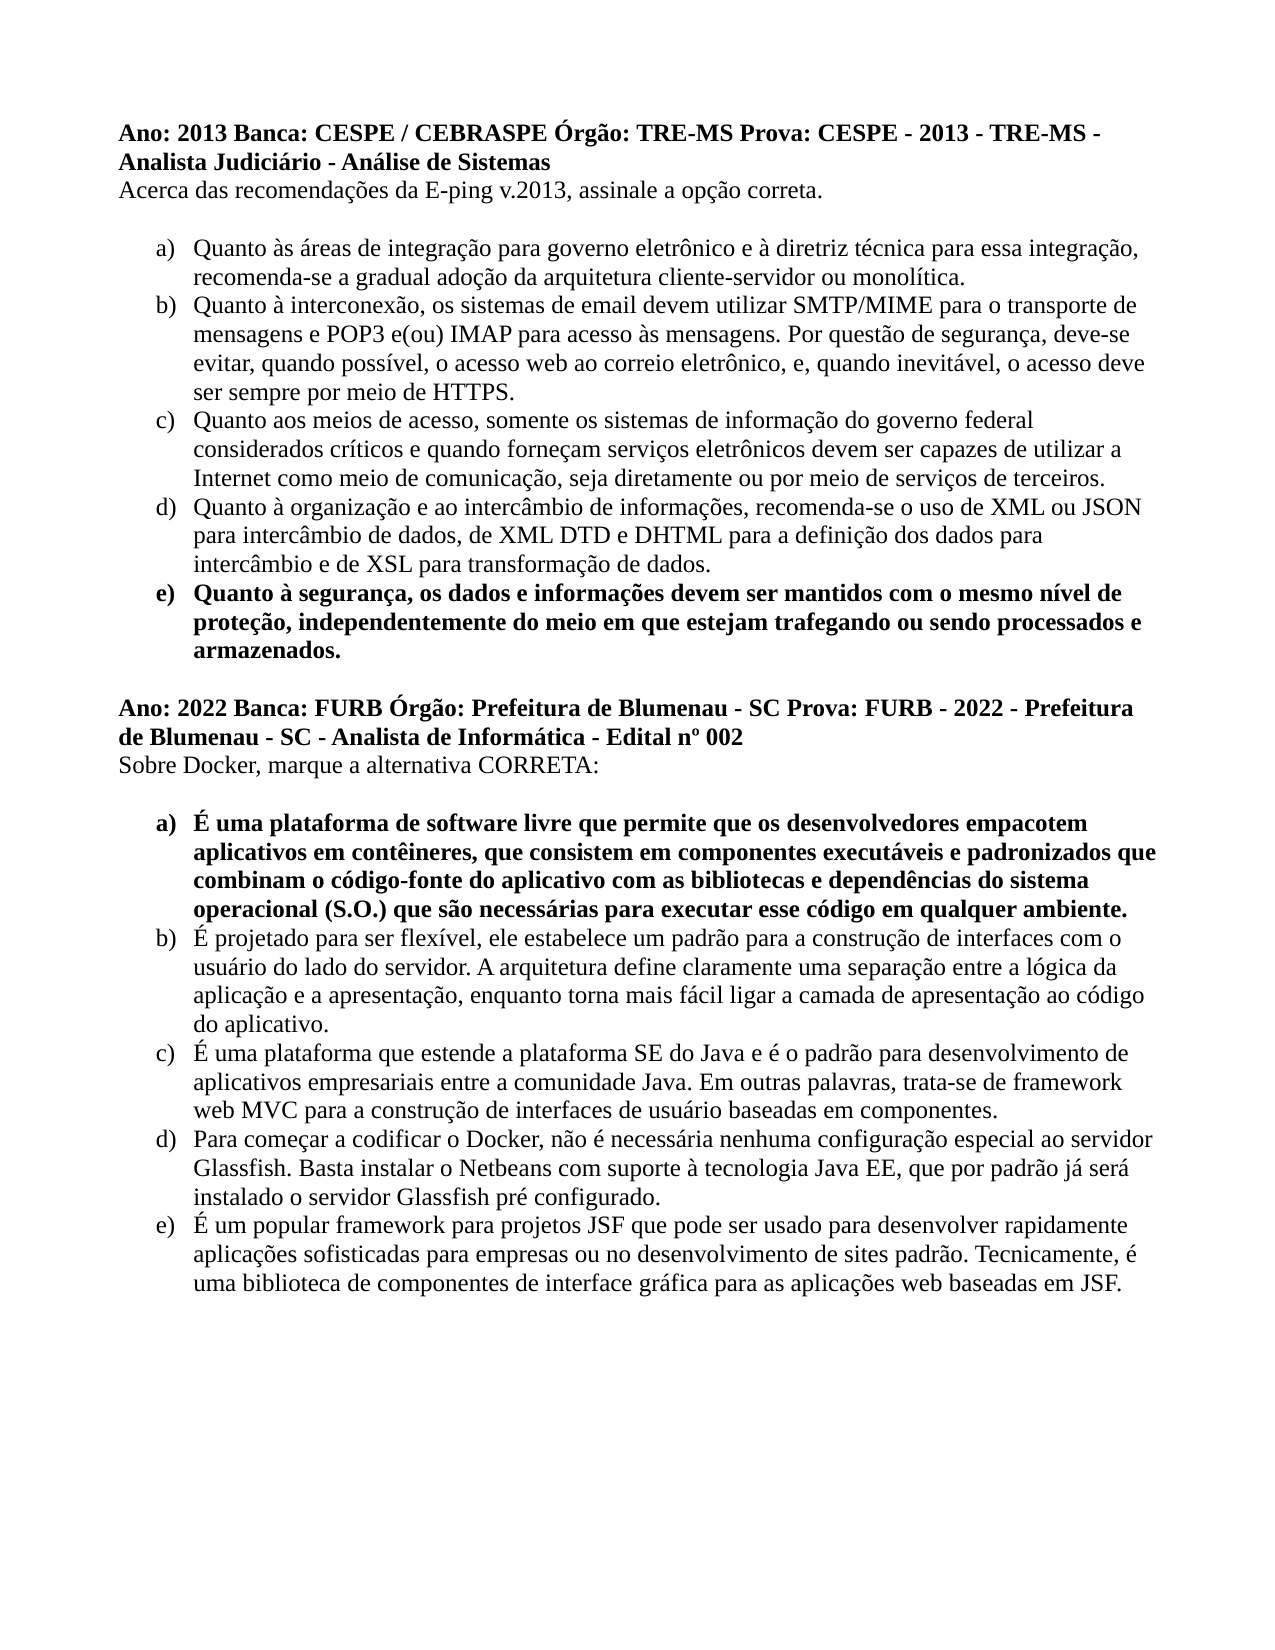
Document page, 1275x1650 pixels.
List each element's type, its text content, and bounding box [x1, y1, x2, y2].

list Para começar a codificar o Docker, não é necessária nenhuma configuração especial ao servidor Glassfish. Basta instalar o Netbeans com suporte à tecnologia Java EE, que por padrão já será instalado o servidor Glassfish pré configurado. [156, 1124, 1157, 1211]
list É um popular framework para projetos JSF que pode ser usado para desenvolver rapidamente aplicações sofisticadas para empresas ou no desenvolvimento de sites padrão. Tecnicamente, é uma biblioteca de componentes de interface gráfica para as aplicações web baseadas em JSF. [156, 1211, 1157, 1297]
list Quanto à organização e ao intercâmbio de informações, recomenda-se o uso de XML ou JSON para intercâmbio de dados, de XML DTD e DHTML para a definição dos dados para intercâmbio e de XSL para transformação de dados. [156, 492, 1157, 578]
text Ano: 2013 Banca: CESPE / CEBRASPE Órgão: TRE-MS Prova: CESPE - 2013 - TRE-MS - Analista Judiciário - Análise de Sistemas [118, 118, 1157, 176]
list É projetado para ser flexível, ele estabelece um padrão para a construção de interfaces com o usuário do lado do servidor. A arquitetura define claramente uma separação entre a lógica da aplicação e a apresentação, enquanto torna mais fácil ligar a camada de apresentação ao código do aplicativo. [156, 923, 1157, 1038]
list Quanto à segurança, os dados e informações devem ser mantidos com o mesmo nível de proteção, independentemente do meio em que estejam trafegando ou sendo processados e armazenados. [156, 578, 1157, 664]
list É uma plataforma de software livre que permite que os desenvolvedores empacotem aplicativos em contêineres, que consistem em componentes executáveis e padronizados que combinam o código-fonte do aplicativo com as bibliotecas e dependências do sistema operacional (S.O.) que são necessárias para executar esse código em qualquer ambiente. [156, 808, 1157, 923]
list Quanto à interconexão, os sistemas de email devem utilizar SMTP/MIME para o transporte de mensagens e POP3 e(ou) IMAP para acesso às mensagens. Por questão de segurança, deve-se evitar, quando possível, o acesso web ao correio eletrônico, e, quando inevitável, o acesso deve ser sempre por meio de HTTPS. [156, 291, 1157, 406]
text Acerca das recomendações da E-ping v.2013, assinale a opção correta. [118, 176, 1157, 204]
list É uma plataforma que estende a plataforma SE do Java e é o padrão para desenvolvimento de aplicativos empresariais entre a comunidade Java. Em outras palavras, trata-se de framework web MVC para a construção de interfaces de usuário baseadas em componentes. [156, 1038, 1157, 1124]
list Quanto às áreas de integração para governo eletrônico e à diretriz técnica para essa integração, recomenda-se a gradual adoção da arquitetura cliente-servidor ou monolítica. [156, 233, 1157, 291]
text Sobre Docker, marque a alternativa CORRETA: [118, 751, 1157, 779]
list Quanto aos meios de acesso, somente os sistemas de informação do governo federal considerados críticos e quando forneçam serviços eletrônicos devem ser capazes de utilizar a Internet como meio de comunicação, seja diretamente ou por meio de serviços de terceiros. [156, 406, 1157, 492]
text Ano: 2022 Banca: FURB Órgão: Prefeitura de Blumenau - SC Prova: FURB - 2022 - Prefeitura de Blumenau - SC - Analista de Informática - Edital nº 002 [118, 693, 1157, 751]
